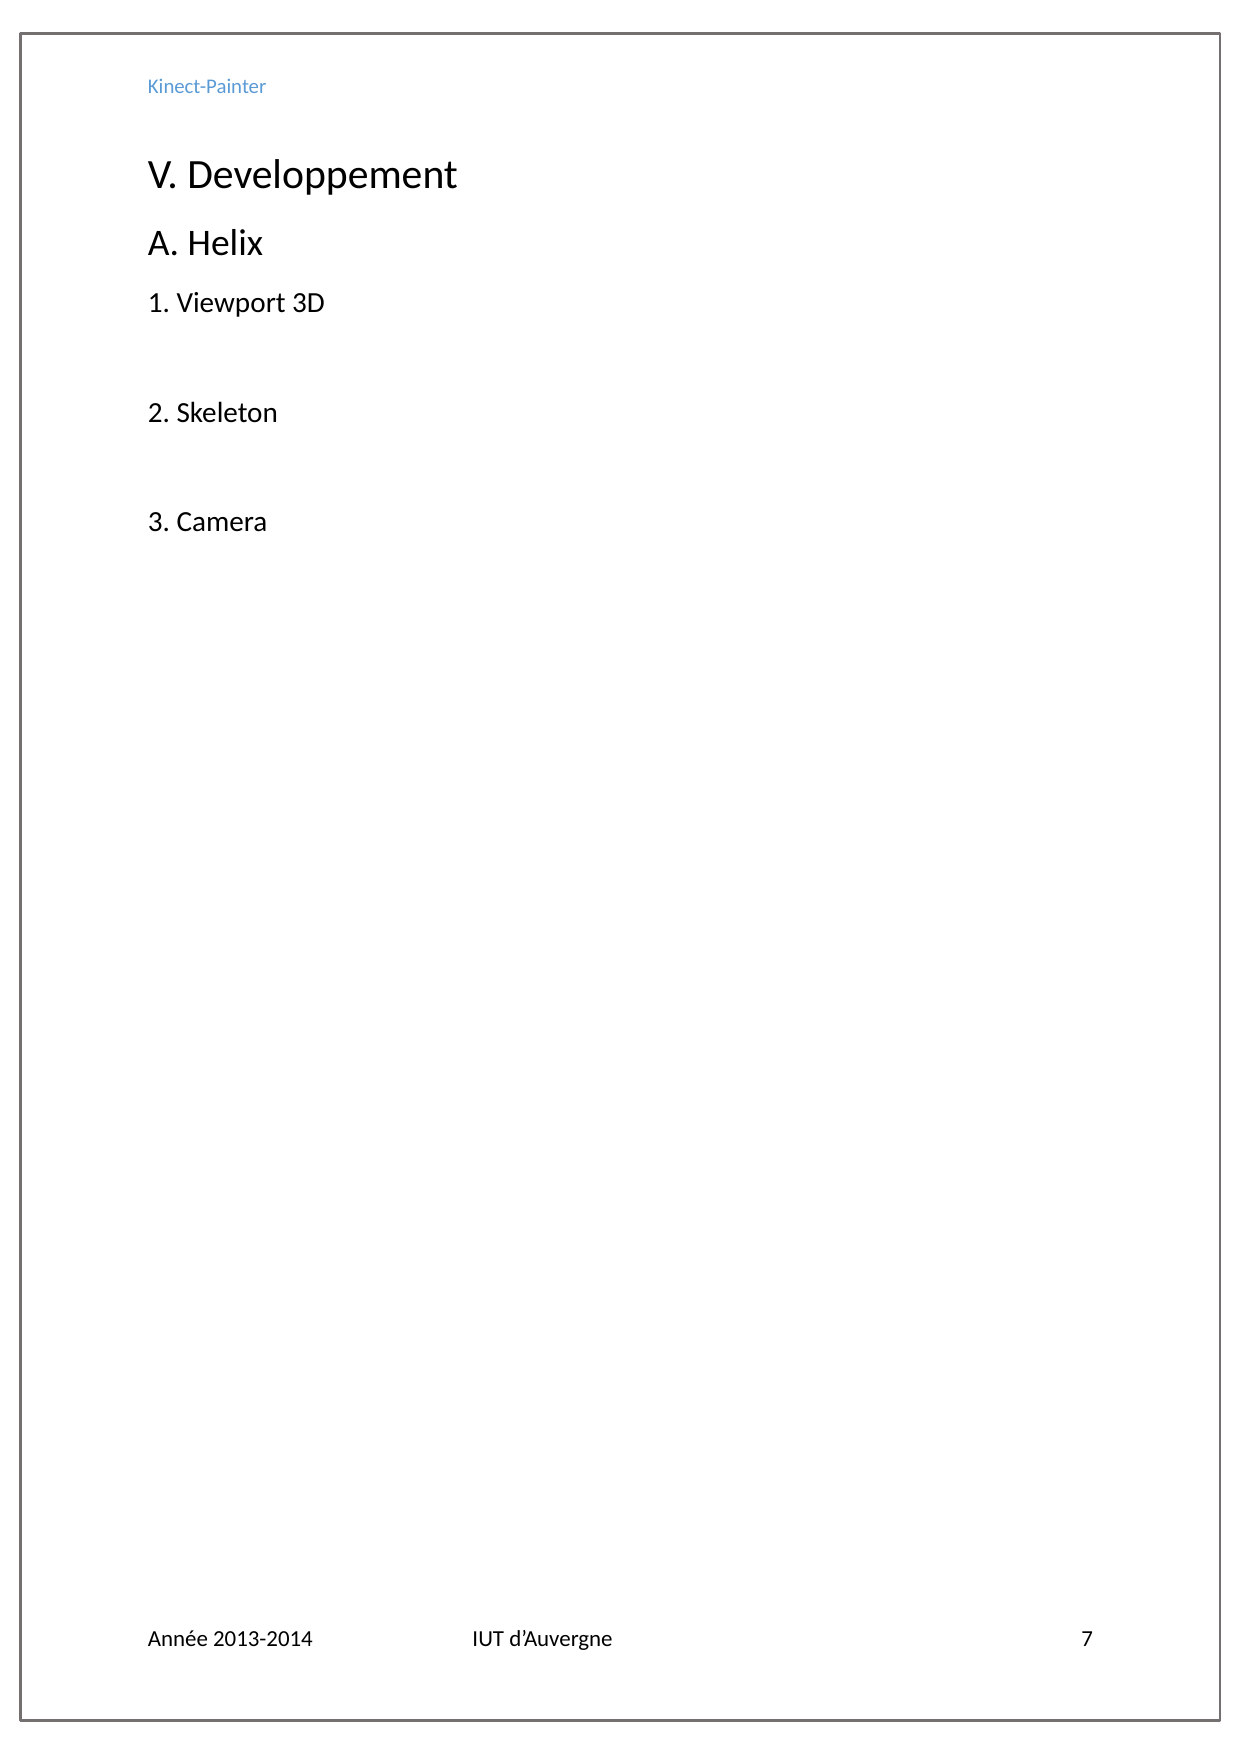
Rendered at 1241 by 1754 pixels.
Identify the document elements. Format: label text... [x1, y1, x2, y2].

text 1. Viewport 3D [148, 284, 1093, 320]
text 3. Camera [148, 503, 1093, 539]
text V. Developpement [148, 148, 1093, 198]
text 2. Skeleton [148, 394, 1093, 429]
text A. Helix [148, 219, 1093, 264]
